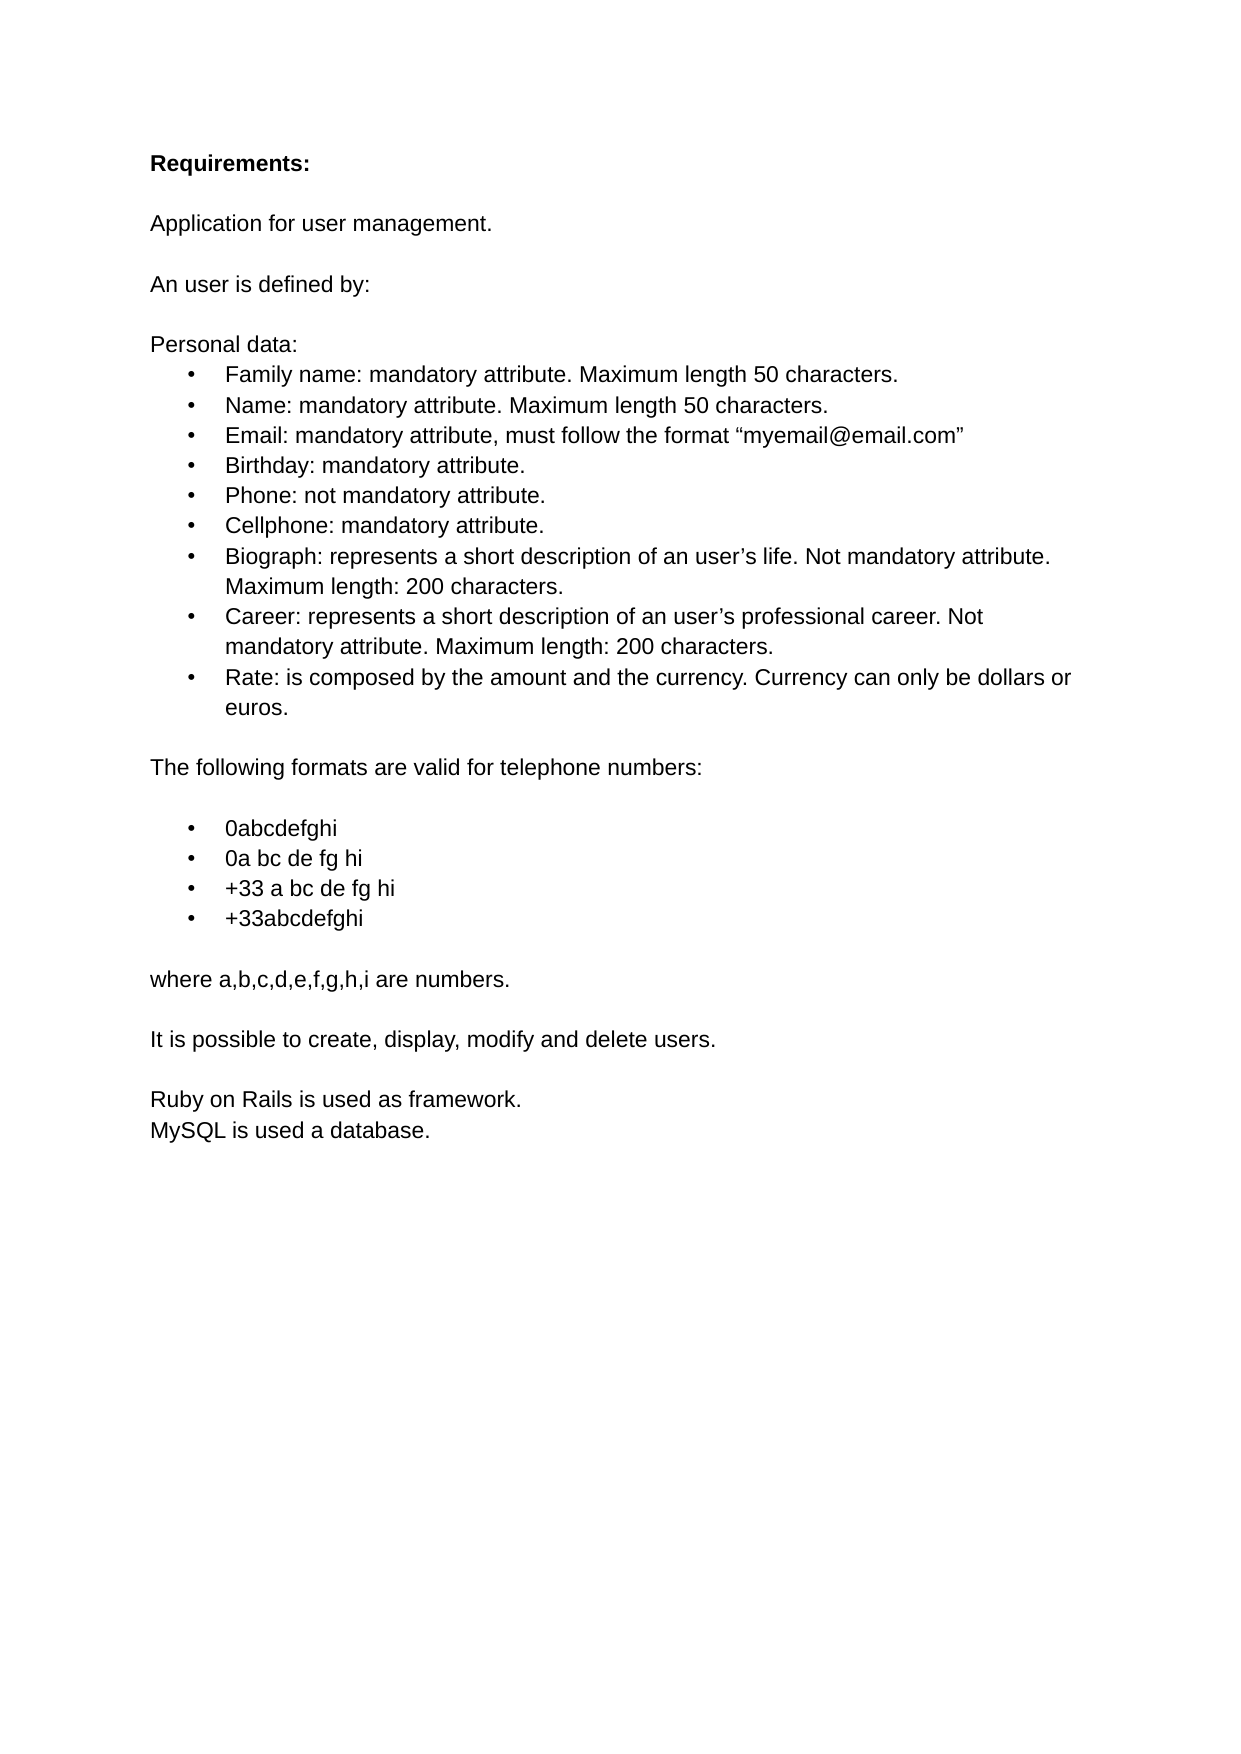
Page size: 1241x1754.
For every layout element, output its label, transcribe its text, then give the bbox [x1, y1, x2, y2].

list Phone: not mandatory attribute. [187, 482, 1090, 509]
text It is possible to create, display, modify and delete users. [150, 1026, 1090, 1052]
list 0a bc de fg hi [187, 845, 1090, 871]
list 0abcdefghi [187, 814, 1090, 841]
list Family name: mandatory attribute. Maximum length 50 characters. [187, 361, 1090, 388]
text Ruby on Rails is used as framework. [150, 1086, 1090, 1113]
text Personal data: [150, 331, 1090, 358]
text The following formats are valid for telephone numbers: [150, 754, 1090, 781]
text An user is defined by: [150, 271, 1090, 297]
list Biograph: represents a short description of an user’s life. Not mandatory attribute. Maximum length: 200 characters. [187, 543, 1090, 599]
text Requirements: [150, 150, 1090, 176]
list Name: mandatory attribute. Maximum length 50 characters. [187, 392, 1090, 418]
text Application for user management. [150, 210, 1090, 237]
text where a,b,c,d,e,f,g,h,i are numbers. [150, 966, 1090, 992]
list Career: represents a short description of an user’s professional career. Not mandatory attribute. Maximum length: 200 characters. [187, 603, 1090, 660]
list Rate: is composed by the amount and the currency. Currency can only be dollars or euros. [187, 663, 1090, 720]
list Cellphone: mandatory attribute. [187, 512, 1090, 539]
list Birthday: mandatory attribute. [187, 452, 1090, 478]
text MySQL is used a database. [150, 1117, 1090, 1143]
list +33abcdefghi [187, 905, 1090, 932]
list +33 a bc de fg hi [187, 875, 1090, 901]
list Email: mandatory attribute, must follow the format “myemail@email.com” [187, 422, 1090, 448]
